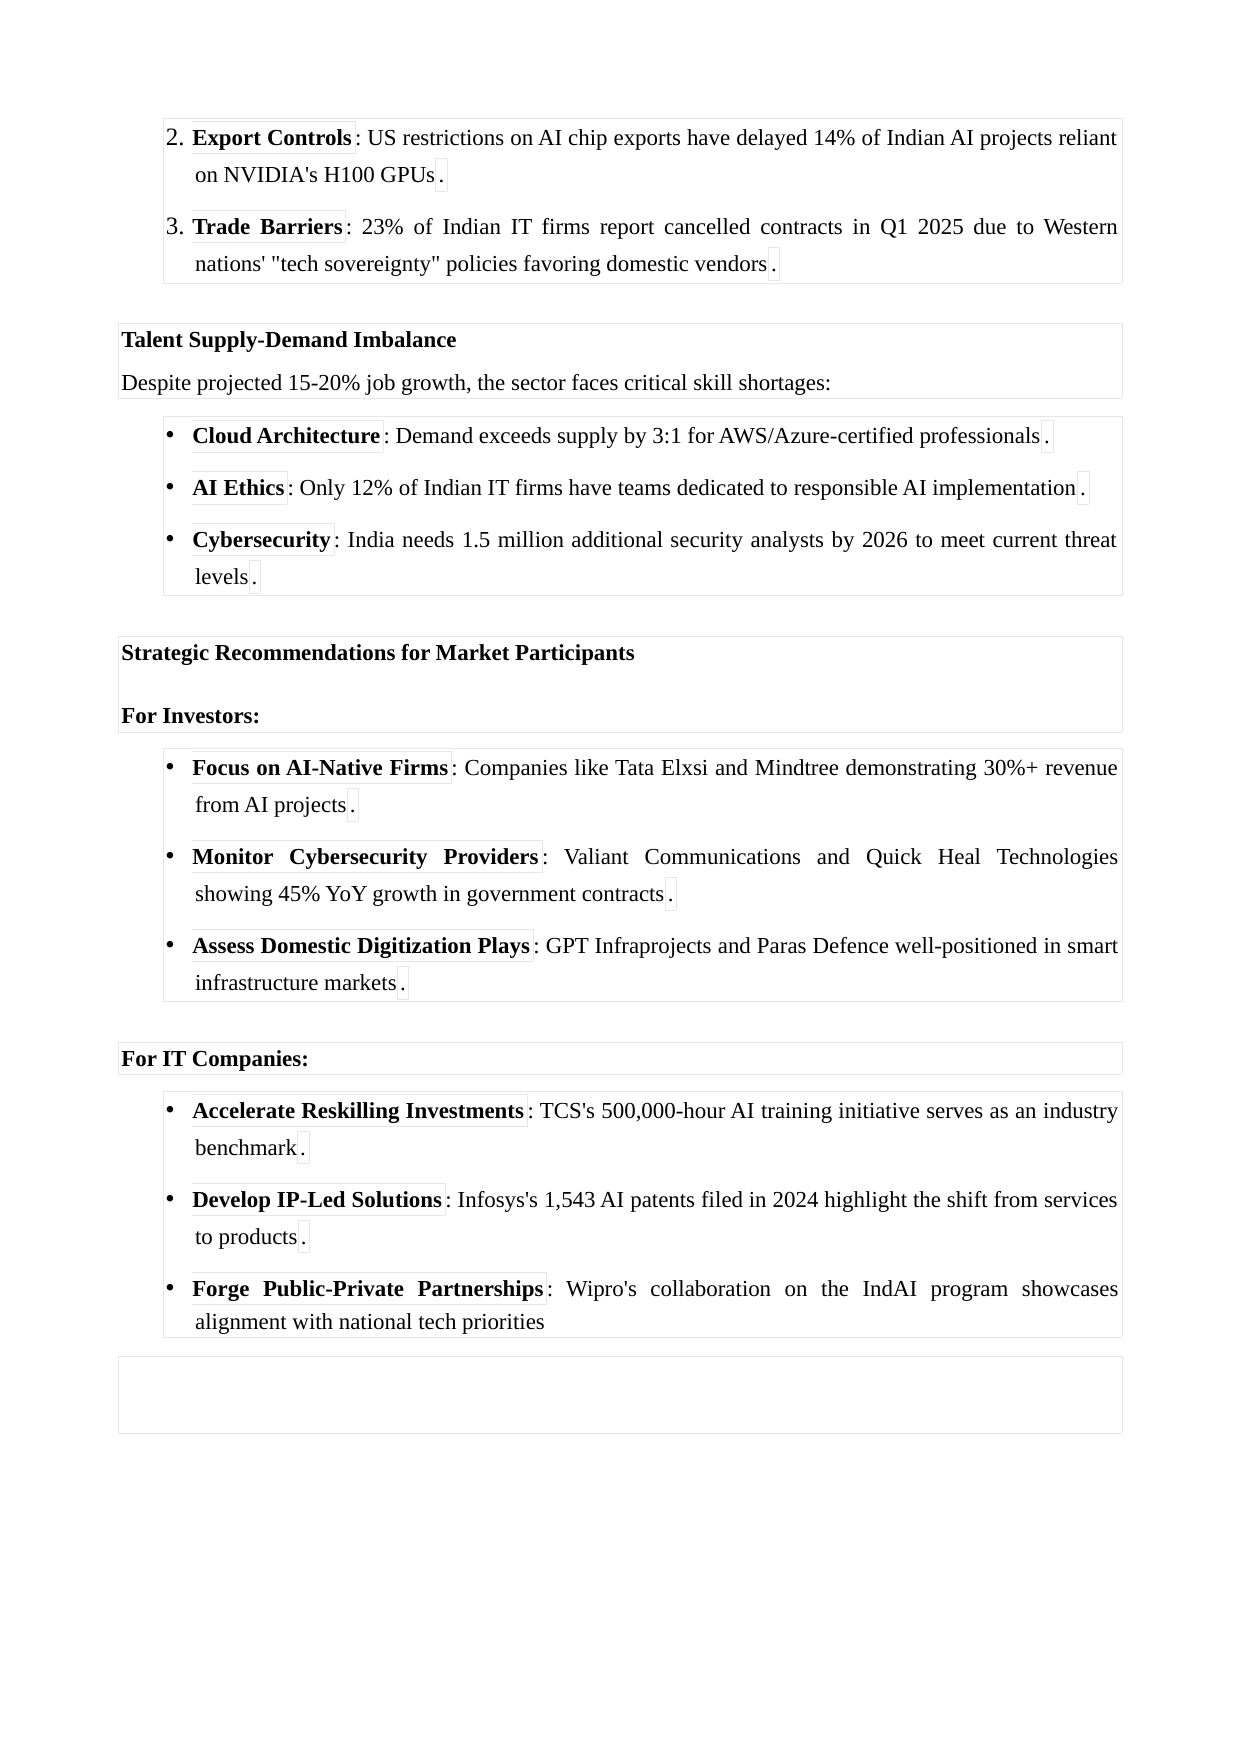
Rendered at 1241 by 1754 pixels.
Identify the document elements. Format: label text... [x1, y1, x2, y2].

subtitle Strategic Recommendations for Market Participants [119, 637, 1122, 665]
list Cloud Architecture: Demand exceeds supply by 3:1 for AWS/Azure-certified professionals. [164, 417, 1122, 452]
subtitle Talent Supply-Demand Imbalance [119, 324, 1122, 352]
list Forge Public-Private Partnerships: Wipro's collaboration on the IndAI program showcases alignment with national tech priorities [164, 1268, 1122, 1337]
list Develop IP-Led Solutions: Infosys's 1,543 AI patents filed in 2024 highlight the shift from services to products. [164, 1179, 1122, 1252]
list Monitor Cybersecurity Providers: Valiant Communications and Quick Heal Technologies showing 45% YoY growth in government contracts. [164, 837, 1122, 910]
list Assess Domestic Digitization Plays: GPT Infraprojects and Paras Defence well-positioned in smart infrastructure markets. [164, 926, 1122, 1001]
subtitle For Investors: [119, 699, 1122, 732]
list Trade Barriers: 23% of Indian IT firms report cancelled contracts in Q1 2025 due to Western nations' "tech sovereignty" policies favoring domestic vendors. [164, 207, 1122, 283]
list Cybersecurity: India needs 1.5 million additional security analysts by 2026 to meet current threat levels. [164, 520, 1122, 595]
list Export Controls: US restrictions on AI chip exports have delayed 14% of Indian AI projects reliant on NVIDIA's H100 GPUs. [164, 119, 1122, 191]
list AI Ethics: Only 12% of Indian IT firms have teams dedicated to responsible AI implementation. [164, 468, 1122, 504]
list Focus on AI-Native Firms: Companies like Tata Elxsi and Mindtree demonstrating 30%+ revenue from AI projects. [164, 749, 1122, 821]
list Accelerate Reskilling Investments: TCS's 500,000-hour AI training initiative serves as an industry benchmark. [164, 1092, 1122, 1163]
text Despite projected 15-20% job growth, the sector faces critical skill shortages: [119, 366, 1122, 398]
subtitle For IT Companies: [119, 1043, 1122, 1074]
